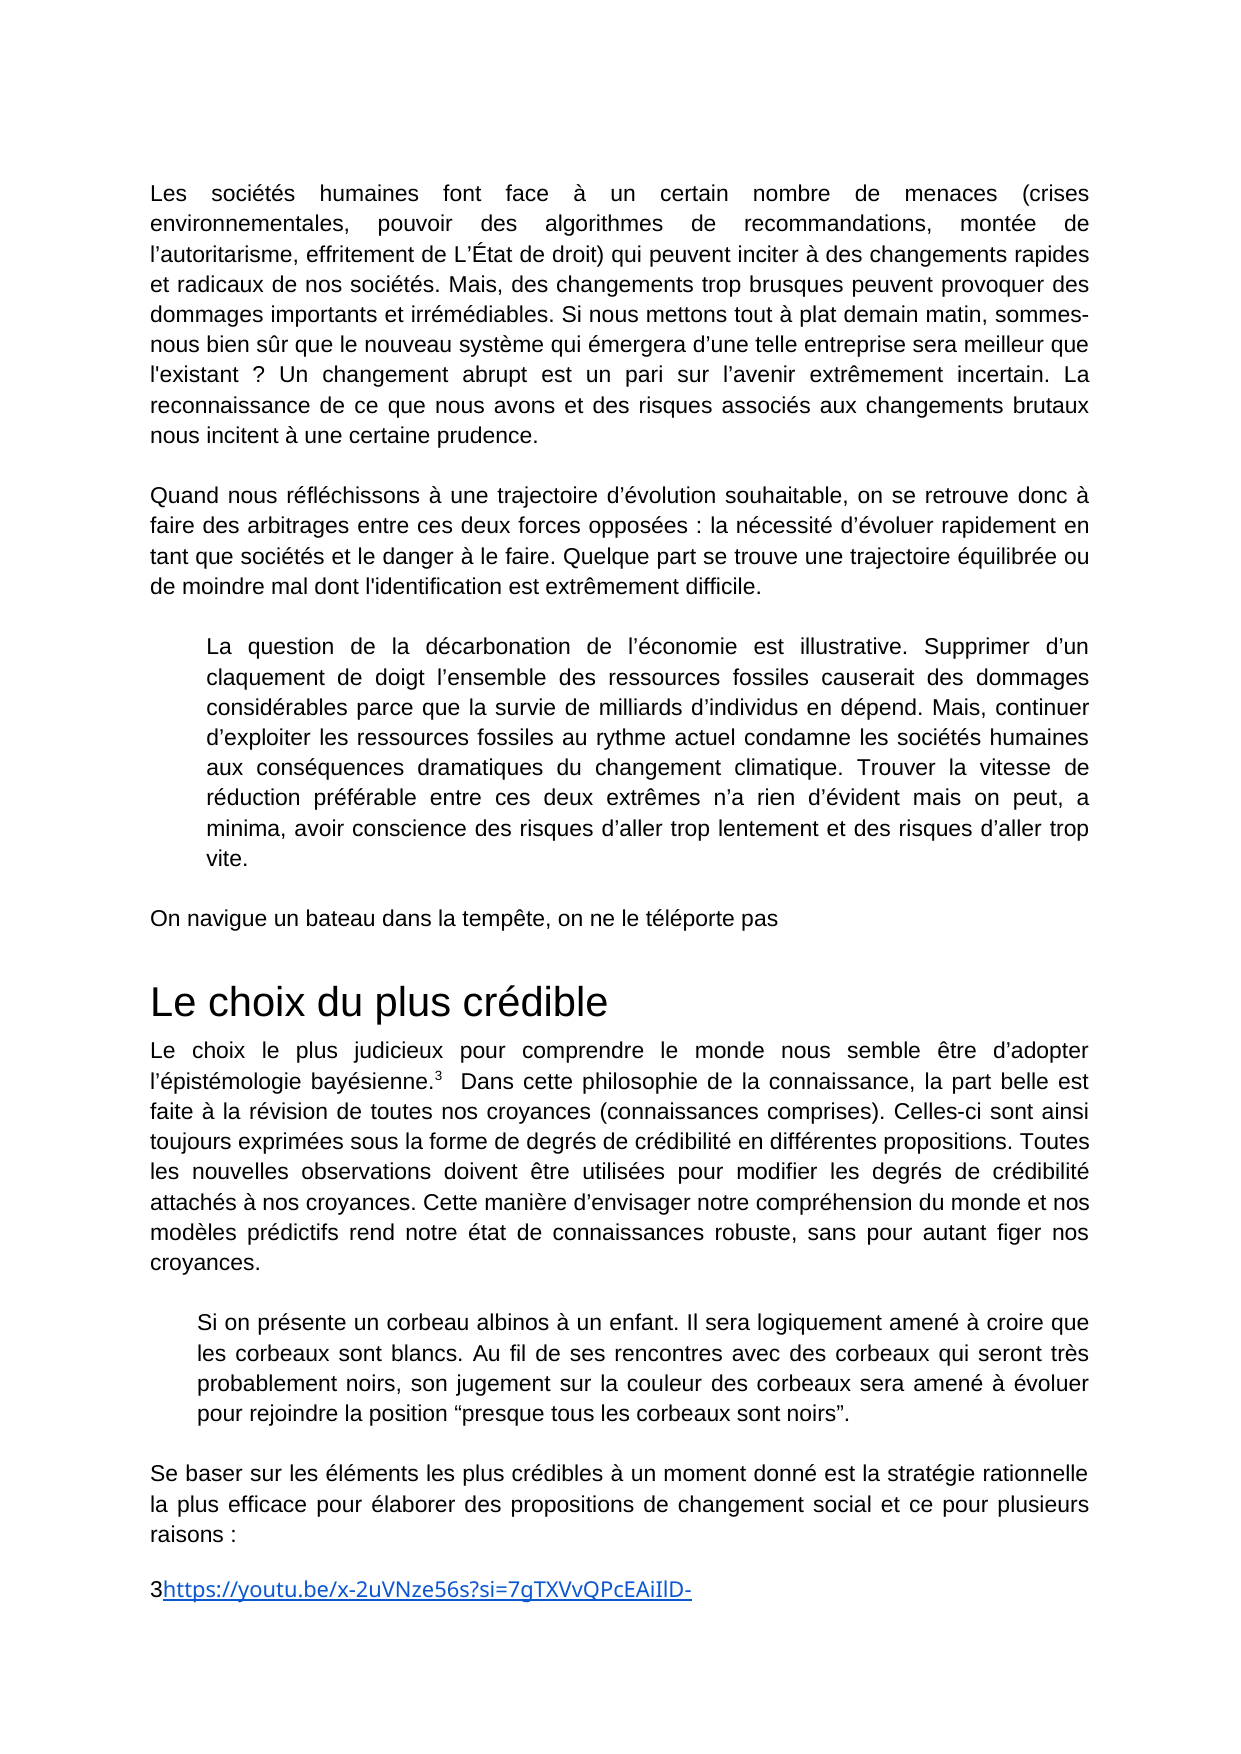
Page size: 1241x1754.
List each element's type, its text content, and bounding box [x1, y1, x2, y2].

text Si on présente un corbeau albinos à un enfant. Il sera logiquement amené à croire que les corbeaux sont blancs. Au fil de ses rencontres avec des corbeaux qui seront très probablement noirs, son jugement sur la couleur des corbeaux sera amené à évoluer pour rejoindre la position “presque tous les corbeaux sont noirs”. [197, 1309, 1090, 1426]
text Se baser sur les éléments les plus crédibles à un moment donné est la stratégie rationnelle la plus efficace pour élaborer des propositions de changement social et ce pour plusieurs raisons : [150, 1460, 1090, 1547]
text On navigue un bateau dans la tempête, on ne le téléporte pas [150, 905, 1090, 932]
text Le choix le plus judicieux pour comprendre le monde nous semble être d’adopter l’épistémologie bayésienne. Dans cette philosophie de la connaissance, la part belle est faite à la révision de toutes nos croyances (connaissances comprises). Celles-ci sont ainsi toujours exprimées sous la forme de degrés de crédibilité en différentes propositions. Toutes les nouvelles observations doivent être utilisées pour modifier les degrés de crédibilité attachés à nos croyances. Cette manière d’envisager notre compréhension du monde et nos modèles prédictifs rend notre état de connaissances robuste, sans pour autant figer nos croyances. [150, 1037, 1090, 1275]
text https://youtu.be/x-2uVNze56s?si=7gTXVvQPcEAiIlD- [150, 1574, 1090, 1604]
text La question de la décarbonation de l’économie est illustrative. Supprimer d’un claquement de doigt l’ensemble des ressources fossiles causerait des dommages considérables parce que la survie de milliards d’individus en dépend. Mais, continuer d’exploiter les ressources fossiles au rythme actuel condamne les sociétés humaines aux conséquences dramatiques du changement climatique. Trouver la vitesse de réduction préférable entre ces deux extrêmes n’a rien d’évident mais on peut, a minima, avoir conscience des risques d’aller trop lentement et des risques d’aller trop vite. [206, 633, 1090, 871]
subtitle Le choix du plus crédible [150, 977, 1090, 1025]
text Les sociétés humaines font face à un certain nombre de menaces (crises environnementales, pouvoir des algorithmes de recommandations, montée de l’autoritarisme, effritement de L’État de droit) qui peuvent inciter à des changements rapides et radicaux de nos sociétés. Mais, des changements trop brusques peuvent provoquer des dommages importants et irrémédiables. Si nous mettons tout à plat demain matin, sommes-nous bien sûr que le nouveau système qui émergera d’une telle entreprise sera meilleur que l'existant ? Un changement abrupt est un pari sur l’avenir extrêmement incertain. La reconnaissance de ce que nous avons et des risques associés aux changements brutaux nous incitent à une certaine prudence. [150, 180, 1090, 448]
text Quand nous réfléchissons à une trajectoire d’évolution souhaitable, on se retrouve donc à faire des arbitrages entre ces deux forces opposées : la nécessité d’évoluer rapidement en tant que sociétés et le danger à le faire. Quelque part se trouve une trajectoire équilibrée ou de moindre mal dont l'identification est extrêmement difficile. [150, 482, 1090, 599]
